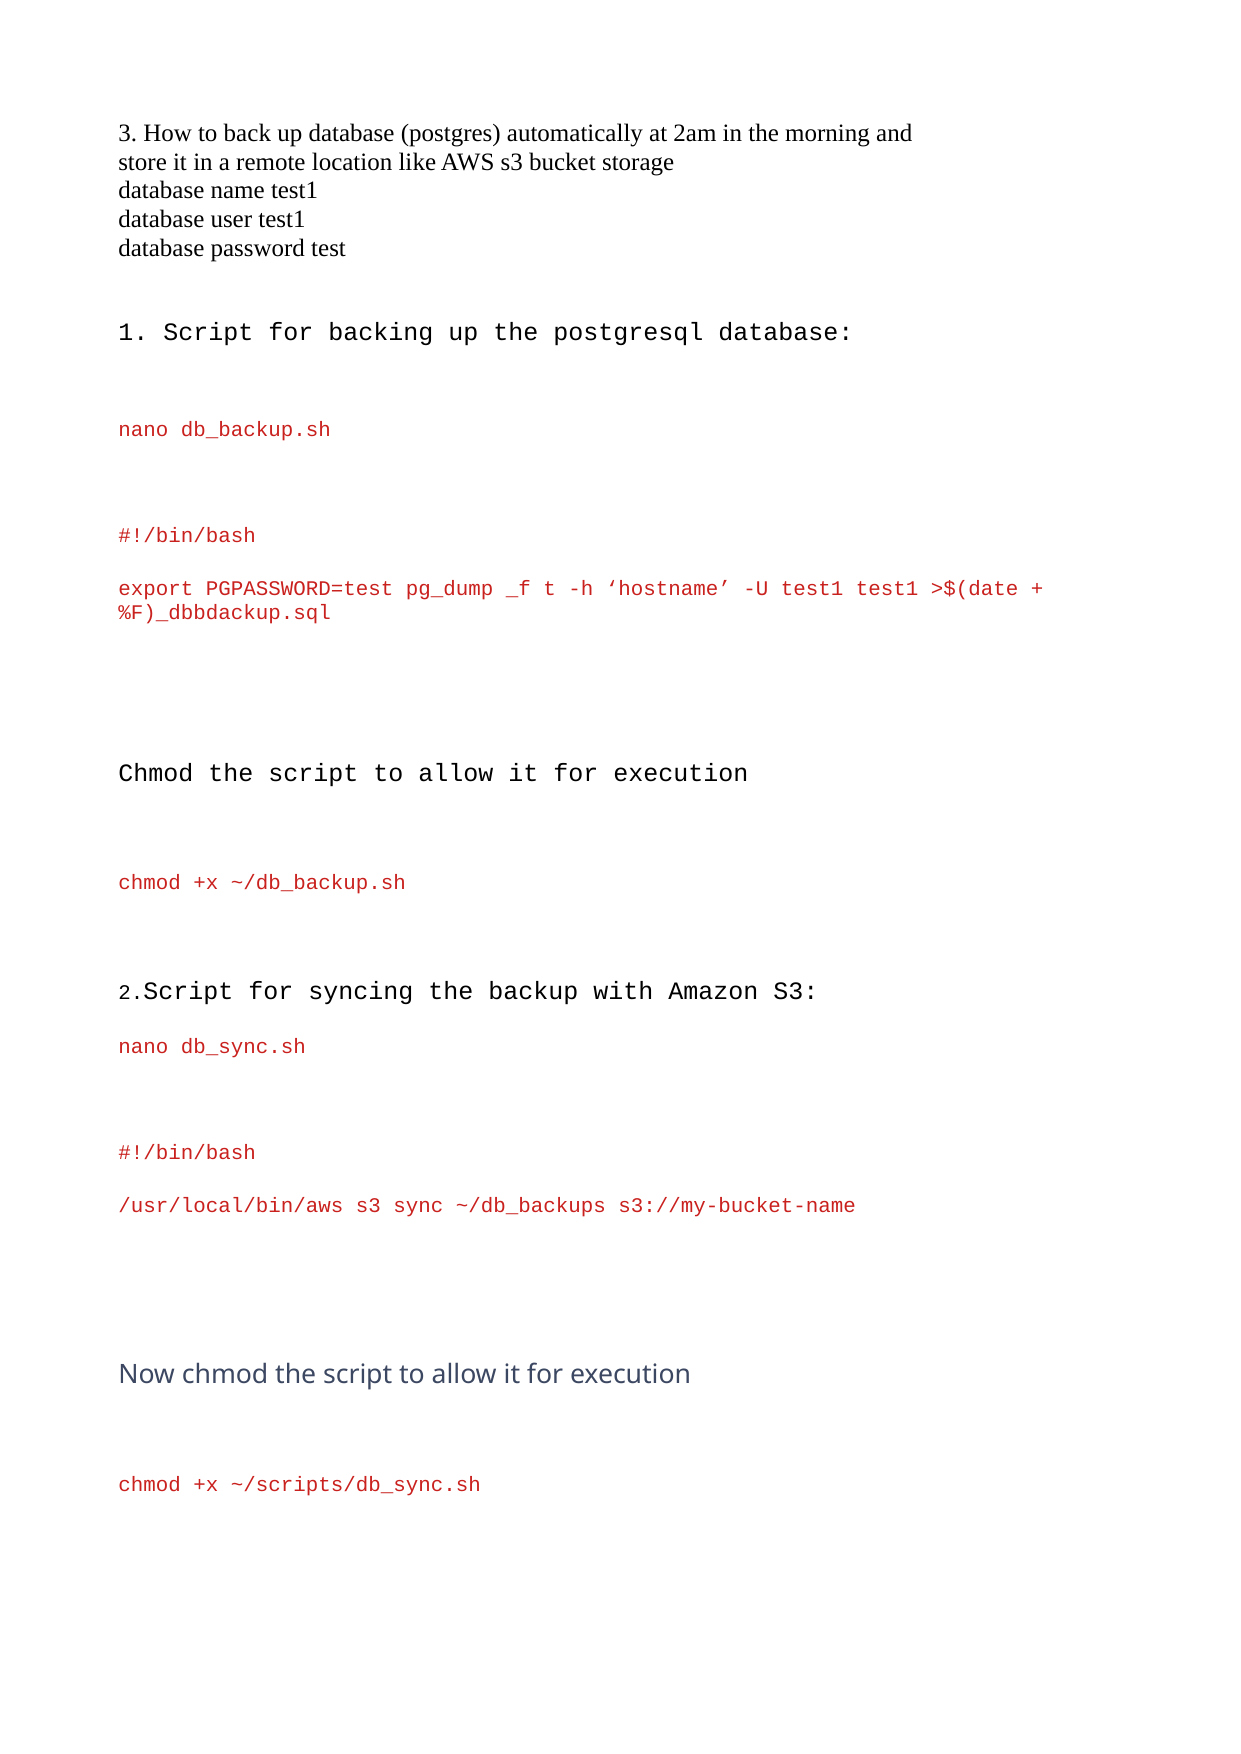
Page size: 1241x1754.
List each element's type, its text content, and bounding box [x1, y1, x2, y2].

text chmod +x ~/db_backup.sh [118, 872, 1122, 896]
text database user test1 [118, 204, 1122, 233]
text 2.Script for syncing the backup with Amazon S3: [118, 978, 1122, 1007]
text Now chmod the script to allow it for execution [118, 1355, 1122, 1391]
text export PGPASSWORD=test pg_dump _f t -h ‘hostname’ -U test1 test1 >$(date +%F)_dbbdackup.sql [118, 578, 1122, 625]
text 3. How to back up database (postgres) automatically at 2am in the morning and [118, 118, 1122, 147]
text Chmod the script to allow it for execution [118, 761, 1122, 789]
text #!/bin/bash [118, 525, 1122, 548]
text store it in a remote location like AWS s3 bucket storage [118, 147, 1122, 176]
text #!/bin/bash [118, 1142, 1122, 1166]
text database name test1 [118, 176, 1122, 204]
text database password test [118, 233, 1122, 262]
text 1. Script for backing up the postgresql database: [118, 319, 1122, 348]
text /usr/local/bin/aws s3 sync ~/db_backups s3://my-bucket-name [118, 1195, 1122, 1219]
text nano db_sync.sh [118, 1036, 1122, 1060]
text nano db_backup.sh [118, 419, 1122, 442]
text chmod +x ~/scripts/db_sync.sh [118, 1473, 1122, 1497]
